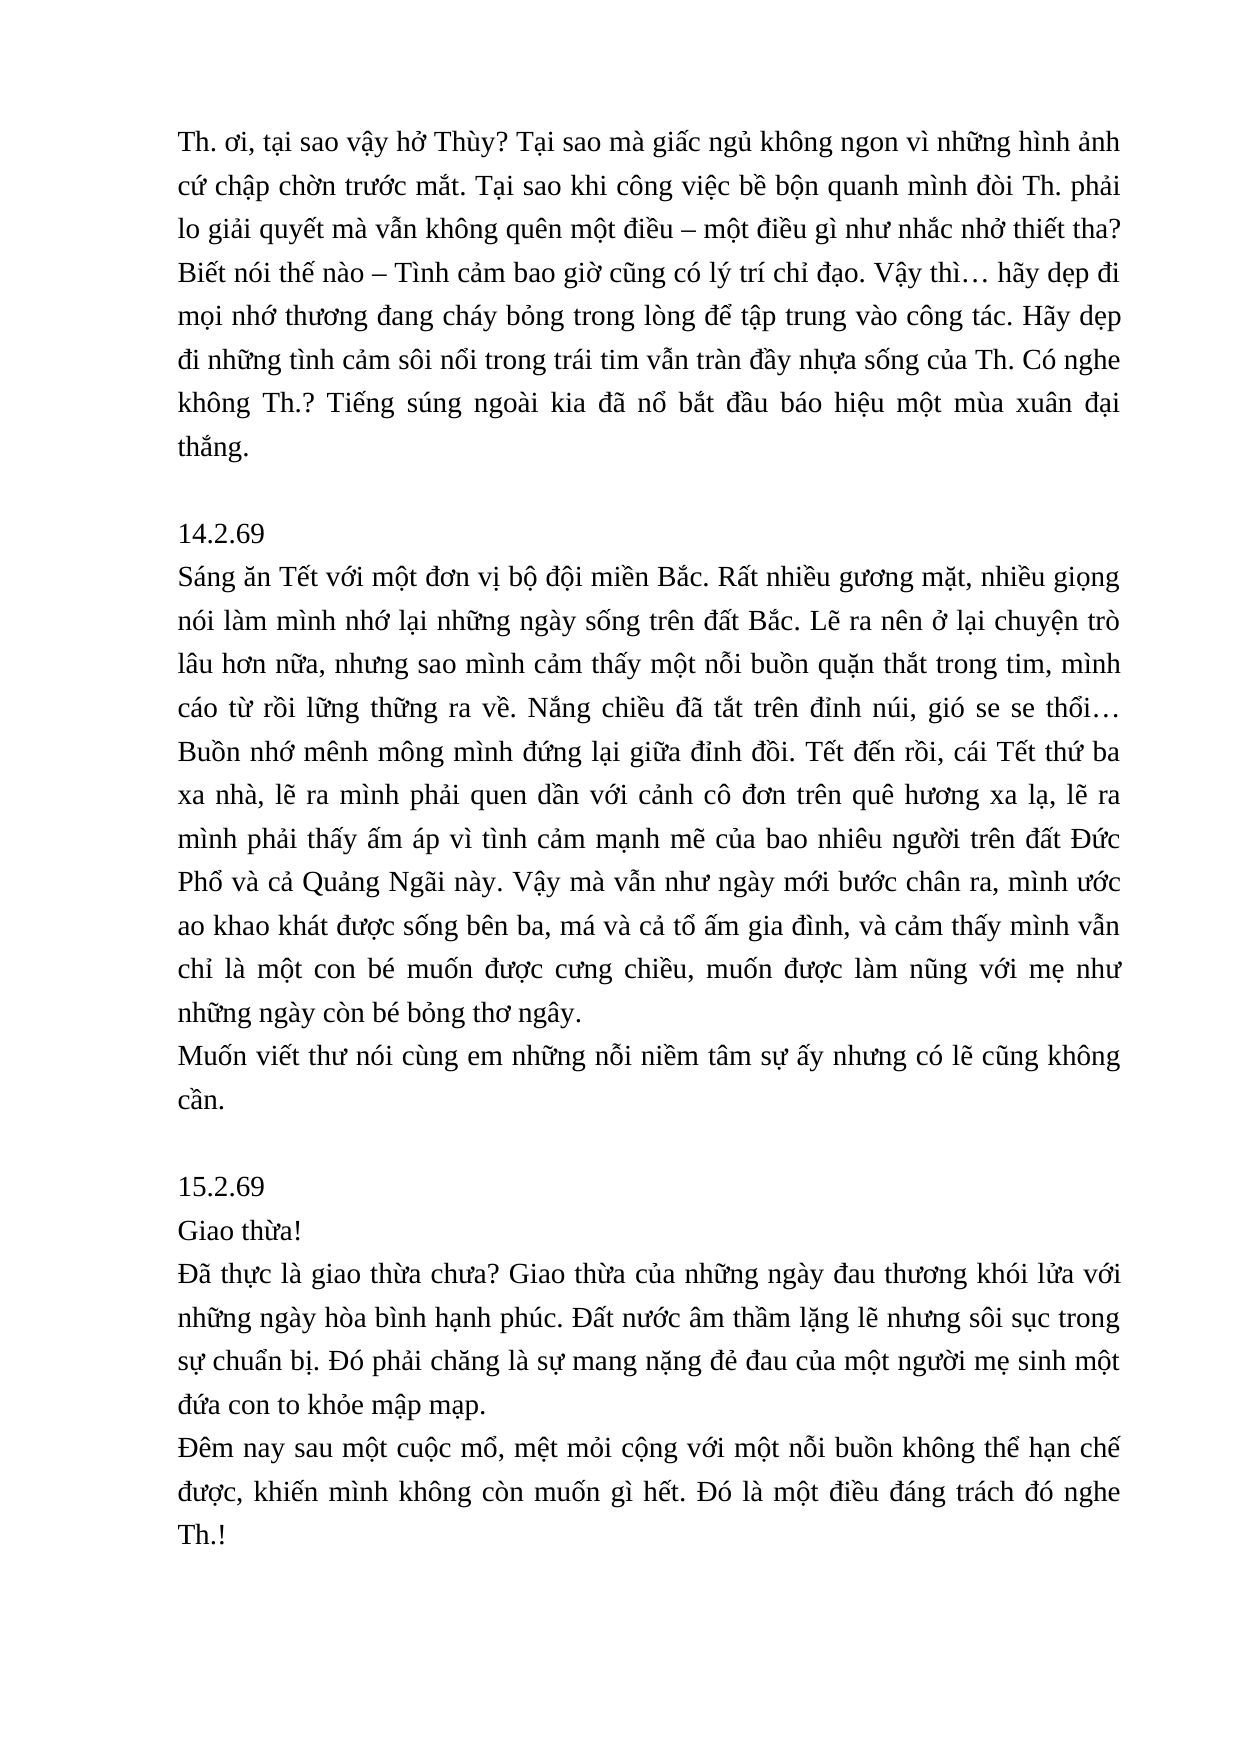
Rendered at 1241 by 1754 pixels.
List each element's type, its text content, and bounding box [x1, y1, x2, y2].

text Giao thừa! [177, 1213, 1122, 1246]
text 15.2.69 [177, 1169, 1122, 1203]
text Muốn viết thư nói cùng em những nỗi niềm tâm sự ấy nhưng có lẽ cũng không cần. [177, 1038, 1122, 1116]
text Sáng ăn Tết với một đơn vị bộ đội miền Bắc. Rất nhiều gương mặt, nhiều giọng nói làm mình nhớ lại những ngày sống trên đất Bắc. Lẽ ra nên ở lại chuyện trò lâu hơn nữa, nhưng sao mình cảm thấy một nỗi buồn quặn thắt trong tim, mình cáo từ rồi lững thững ra về. Nắng chiều đã tắt trên đỉnh núi, gió se se thổi… Buồn nhớ mênh mông mình đứng lại giữa đỉnh đồi. Tết đến rồi, cái Tết thứ ba xa nhà, lẽ ra mình phải quen dần với cảnh cô đơn trên quê hương xa lạ, lẽ ra mình phải thấy ấm áp vì tình cảm mạnh mẽ của bao nhiêu người trên đất Đức Phổ và cả Quảng Ngãi này. Vậy mà vẫn như ngày mới bước chân ra, mình ước ao khao khát được sống bên ba, má và cả tổ ấm gia đình, và cảm thấy mình vẫn chỉ là một con bé muốn được cưng chiều, muốn được làm nũng với mẹ như những ngày còn bé bỏng thơ ngây. [177, 559, 1122, 1028]
text 14.2.69 [177, 516, 1122, 549]
text Đêm nay sau một cuộc mổ, mệt mỏi cộng với một nỗi buồn không thể hạn chế được, khiến mình không còn muốn gì hết. Đó là một điều đáng trách đó nghe Th.! [177, 1430, 1122, 1551]
text Đã thực là giao thừa chưa? Giao thừa của những ngày đau thương khói lửa với những ngày hòa bình hạnh phúc. Đất nước âm thầm lặng lẽ nhưng sôi sục trong sự chuẩn bị. Đó phải chăng là sự mang nặng đẻ đau của một người mẹ sinh một đứa con to khỏe mập mạp. [177, 1256, 1122, 1420]
text Th. ơi, tại sao vậy hở Thùy? Tại sao mà giấc ngủ không ngon vì những hình ảnh cứ chập chờn trước mắt. Tại sao khi công việc bề bộn quanh mình đòi Th. phải lo giải quyết mà vẫn không quên một điều – một điều gì như nhắc nhở thiết tha? Biết nói thế nào – Tình cảm bao giờ cũng có lý trí chỉ đạo. Vậy thì… hãy dẹp đi mọi nhớ thương đang cháy bỏng trong lòng để tập trung vào công tác. Hãy dẹp đi những tình cảm sôi nổi trong trái tim vẫn tràn đầy nhựa sống của Th. Có nghe không Th.? Tiếng súng ngoài kia đã nổ bắt đầu báo hiệu một mùa xuân đại thắng. [177, 124, 1122, 462]
